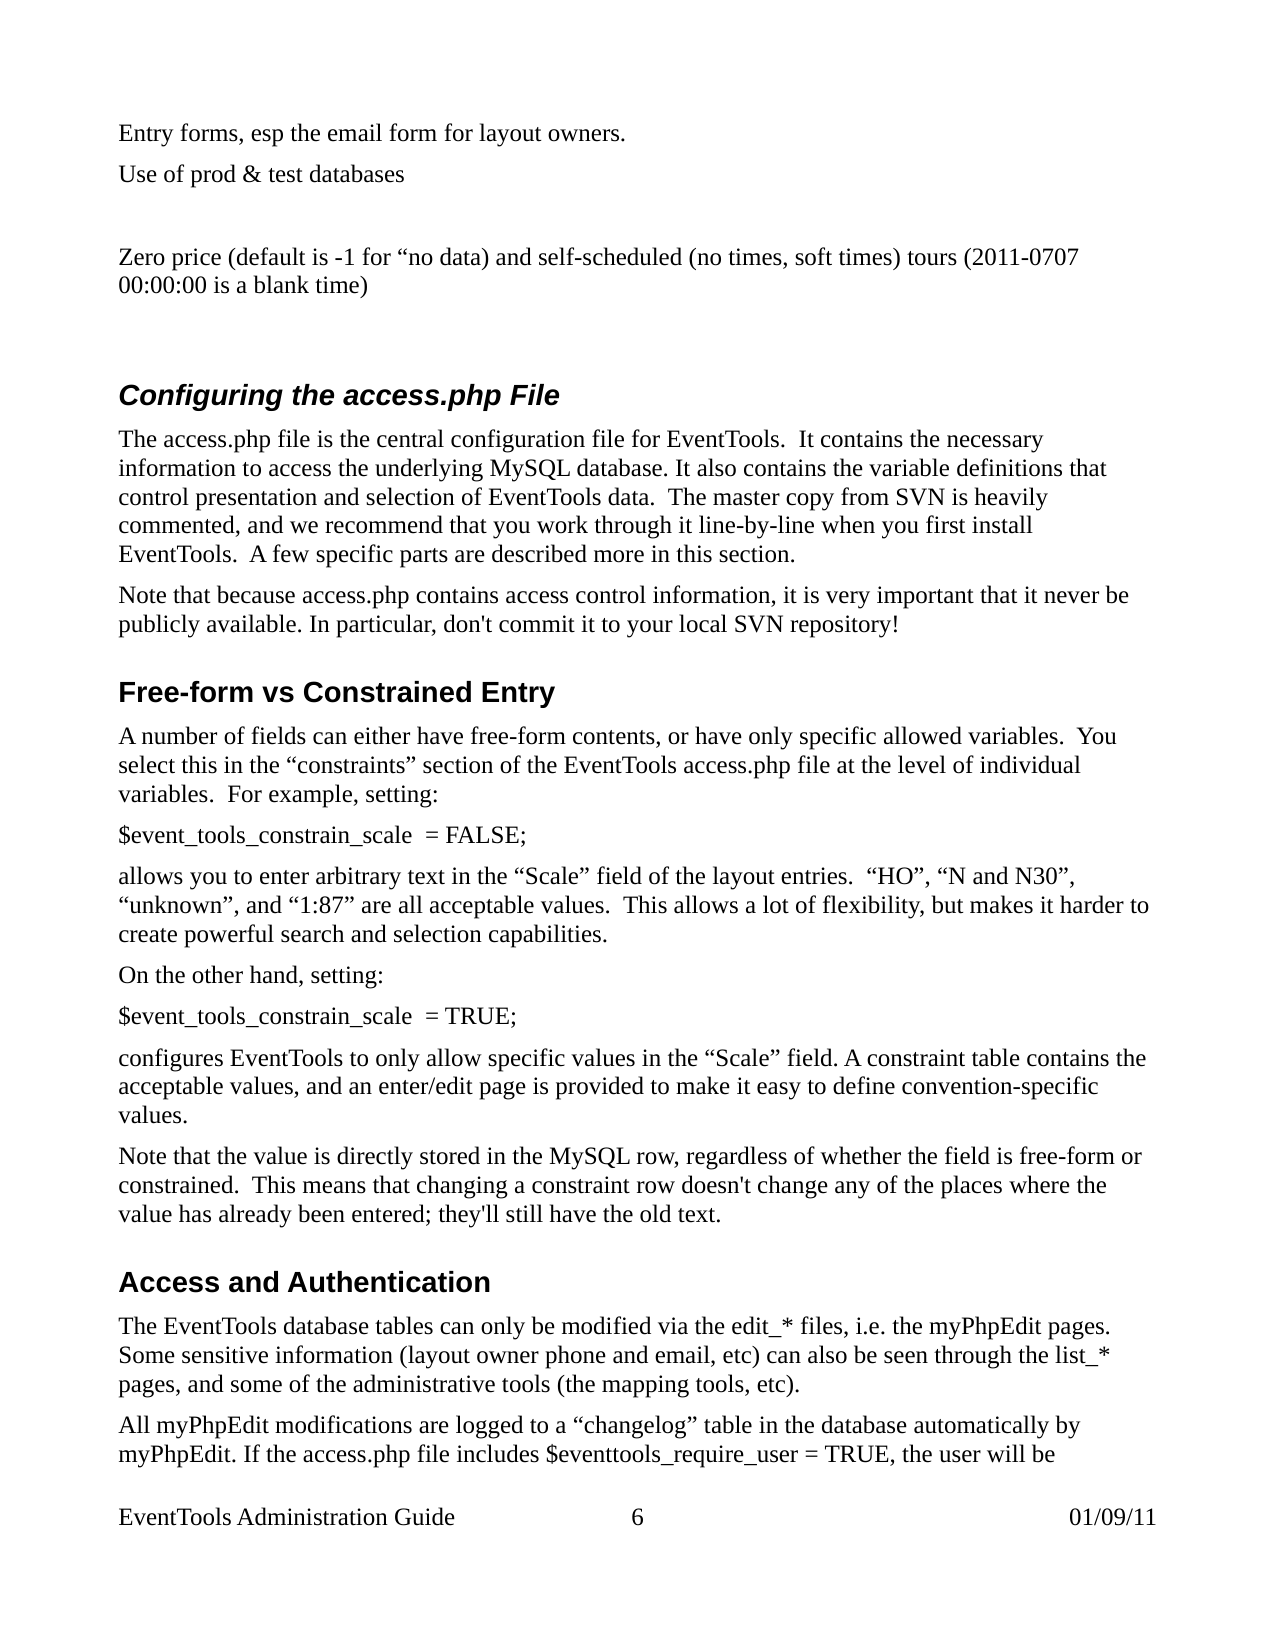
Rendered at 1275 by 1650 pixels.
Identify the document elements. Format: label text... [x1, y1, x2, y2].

text The access.php file is the central configuration file for EventTools. It contains the necessary information to access the underlying MySQL database. It also contains the variable definitions that control presentation and selection of EventTools data. The master copy from SVN is heavily commented, and we recommend that you work through it line-by-line when you first install EventTools. A few specific parts are described more in this section. [118, 424, 1157, 568]
text $event_tools_constrain_scale = TRUE; [118, 1001, 1157, 1030]
subtitle Access and Authentication [118, 1265, 1157, 1299]
text Use of prod & test databases [118, 159, 1157, 188]
text The EventTools database tables can only be modified via the edit_* files, i.e. the myPhpEdit pages. Some sensitive information (layout owner phone and email, etc) can also be seen through the list_* pages, and some of the administrative tools (the mapping tools, etc). [118, 1311, 1157, 1397]
text A number of fields can either have free-form contents, or have only specific allowed variables. You select this in the “constraints” section of the EventTools access.php file at the level of individual variables. For example, setting: [118, 721, 1157, 808]
text Entry forms, esp the email form for layout owners. [118, 118, 1157, 147]
text configures EventTools to only allow specific values in the “Scale” field. A constraint table contains the acceptable values, and an enter/edit page is provided to make it easy to define convention-specific values. [118, 1043, 1157, 1129]
text Note that because access.php contains access control information, it is very important that it never be publicly available. In particular, don't commit it to your local SVN repository! [118, 580, 1157, 638]
text On the other hand, setting: [118, 960, 1157, 989]
text Note that the value is directly stored in the MySQL row, regardless of whether the field is free-form or constrained. This means that changing a constraint row doesn't change any of the places where the value has already been entered; they'll still have the old text. [118, 1141, 1157, 1228]
text allows you to enter arbitrary text in the “Scale” field of the layout entries. “HO”, “N and N30”, “unknown”, and “1:87” are all acceptable values. This allows a lot of flexibility, but makes it harder to create powerful search and selection capabilities. [118, 861, 1157, 948]
subtitle Free-form vs Constrained Entry [118, 675, 1157, 709]
subtitle Configuring the access.php File [118, 378, 1157, 412]
text All myPhpEdit modifications are logged to a “changelog” table in the database automatically by myPhpEdit. If the access.php file includes $eventtools_require_user = TRUE, the user will be [118, 1410, 1157, 1467]
text Zero price (default is -1 for “no data) and self-scheduled (no times, soft times) tours (2011-0707 00:00:00 is a blank time) [118, 242, 1157, 299]
text $event_tools_constrain_scale = FALSE; [118, 820, 1157, 849]
